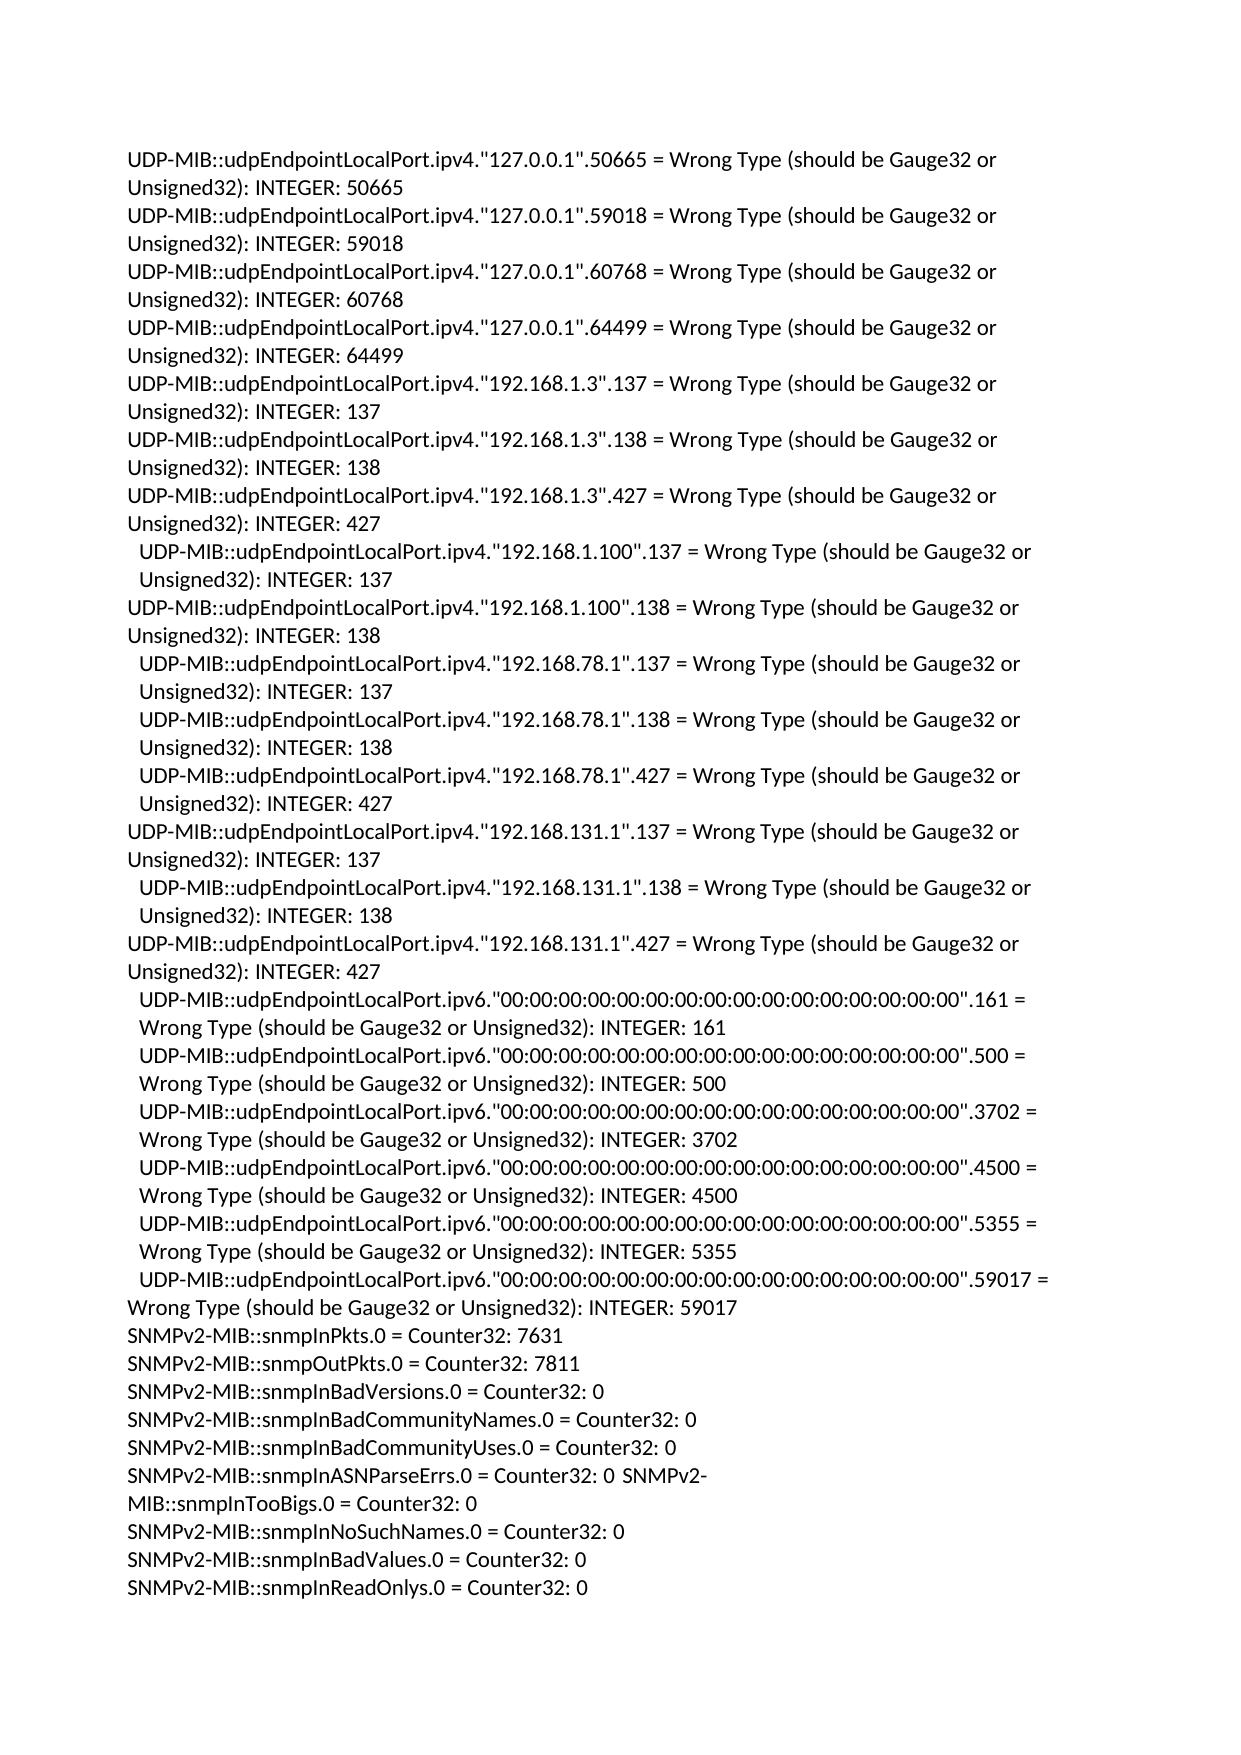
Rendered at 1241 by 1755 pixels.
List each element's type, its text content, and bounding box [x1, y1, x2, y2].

text Wrong Type (should be Gauge32 or Unsigned32): INTEGER: 3702 [139, 1125, 1070, 1153]
text SNMPv2-MIB::snmpInBadCommunityNames.0 = Counter32: 0 SNMPv2-MIB::snmpInBadCommunityUses.0 = Counter32: 0 SNMPv2-MIB::snmpInASNParseErrs.0 = Counter32: 0 SNMPv2-MIB::snmpInTooBigs.0 = Counter32: 0 [127, 1405, 714, 1517]
text UDP-MIB::udpEndpointLocalPort.ipv6."00:00:00:00:00:00:00:00:00:00:00:00:00:00:00:00".161 = [139, 985, 1070, 1013]
text UDP-MIB::udpEndpointLocalPort.ipv6."00:00:00:00:00:00:00:00:00:00:00:00:00:00:00:00".5355 = [139, 1209, 1070, 1237]
text UDP-MIB::udpEndpointLocalPort.ipv4."192.168.1.3".137 = Wrong Type (should be Gauge32 or Unsigned32): INTEGER: 137 [127, 369, 1034, 425]
text UDP-MIB::udpEndpointLocalPort.ipv4."192.168.131.1".137 = Wrong Type (should be Gauge32 or Unsigned32): INTEGER: 137 [127, 817, 1034, 873]
text UDP-MIB::udpEndpointLocalPort.ipv4."192.168.1.3".427 = Wrong Type (should be Gauge32 or Unsigned32): INTEGER: 427 [127, 481, 1034, 537]
text UDP-MIB::udpEndpointLocalPort.ipv4."127.0.0.1".59018 = Wrong Type (should be Gauge32 or Unsigned32): INTEGER: 59018 [127, 201, 1034, 257]
text SNMPv2-MIB::snmpOutPkts.0 = Counter32: 7811 SNMPv2-MIB::snmpInBadVersions.0 = Counter32: 0 [127, 1349, 621, 1405]
text Wrong Type (should be Gauge32 or Unsigned32): INTEGER: 161 [139, 1013, 1070, 1041]
text UDP-MIB::udpEndpointLocalPort.ipv4."192.168.78.1".138 = Wrong Type (should be Gauge32 or Unsigned32): INTEGER: 138 [139, 705, 1070, 761]
text Wrong Type (should be Gauge32 or Unsigned32): INTEGER: 59017 SNMPv2-MIB::snmpInPkts.0 = Counter32: 7631 [127, 1293, 754, 1349]
text UDP-MIB::udpEndpointLocalPort.ipv6."00:00:00:00:00:00:00:00:00:00:00:00:00:00:00:00".3702 = [139, 1097, 1070, 1125]
text UDP-MIB::udpEndpointLocalPort.ipv6."00:00:00:00:00:00:00:00:00:00:00:00:00:00:00:00".500 = [139, 1041, 1070, 1069]
text Wrong Type (should be Gauge32 or Unsigned32): INTEGER: 4500 [139, 1181, 1070, 1209]
text UDP-MIB::udpEndpointLocalPort.ipv4."192.168.78.1".427 = Wrong Type (should be Gauge32 or Unsigned32): INTEGER: 427 [139, 761, 1070, 817]
text UDP-MIB::udpEndpointLocalPort.ipv4."192.168.1.100".137 = Wrong Type (should be Gauge32 or Unsigned32): INTEGER: 137 [139, 537, 1070, 593]
text UDP-MIB::udpEndpointLocalPort.ipv4."192.168.78.1".137 = Wrong Type (should be Gauge32 or Unsigned32): INTEGER: 137 [139, 649, 1070, 705]
text UDP-MIB::udpEndpointLocalPort.ipv4."127.0.0.1".60768 = Wrong Type (should be Gauge32 or Unsigned32): INTEGER: 60768 [127, 257, 1034, 313]
text UDP-MIB::udpEndpointLocalPort.ipv6."00:00:00:00:00:00:00:00:00:00:00:00:00:00:00:00".59017 = [139, 1265, 1070, 1293]
text UDP-MIB::udpEndpointLocalPort.ipv4."192.168.1.100".138 = Wrong Type (should be Gauge32 or Unsigned32): INTEGER: 138 [127, 593, 1034, 649]
text Wrong Type (should be Gauge32 or Unsigned32): INTEGER: 500 [139, 1069, 1070, 1097]
text SNMPv2-MIB::snmpInNoSuchNames.0 = Counter32: 0 SNMPv2-MIB::snmpInBadValues.0 = Counter32: 0 SNMPv2-MIB::snmpInReadOnlys.0 = Counter32: 0 [127, 1517, 641, 1601]
text UDP-MIB::udpEndpointLocalPort.ipv6."00:00:00:00:00:00:00:00:00:00:00:00:00:00:00:00".4500 = [139, 1153, 1070, 1181]
text UDP-MIB::udpEndpointLocalPort.ipv4."192.168.131.1".138 = Wrong Type (should be Gauge32 or Unsigned32): INTEGER: 138 [139, 873, 1070, 929]
text UDP-MIB::udpEndpointLocalPort.ipv4."192.168.1.3".138 = Wrong Type (should be Gauge32 or Unsigned32): INTEGER: 138 [127, 425, 1025, 481]
text UDP-MIB::udpEndpointLocalPort.ipv4."127.0.0.1".50665 = Wrong Type (should be Gauge32 or Unsigned32): INTEGER: 50665 [127, 145, 1034, 201]
text Wrong Type (should be Gauge32 or Unsigned32): INTEGER: 5355 [139, 1237, 1070, 1265]
text UDP-MIB::udpEndpointLocalPort.ipv4."192.168.131.1".427 = Wrong Type (should be Gauge32 or Unsigned32): INTEGER: 427 [127, 929, 1034, 985]
text UDP-MIB::udpEndpointLocalPort.ipv4."127.0.0.1".64499 = Wrong Type (should be Gauge32 or Unsigned32): INTEGER: 64499 [127, 313, 1034, 369]
